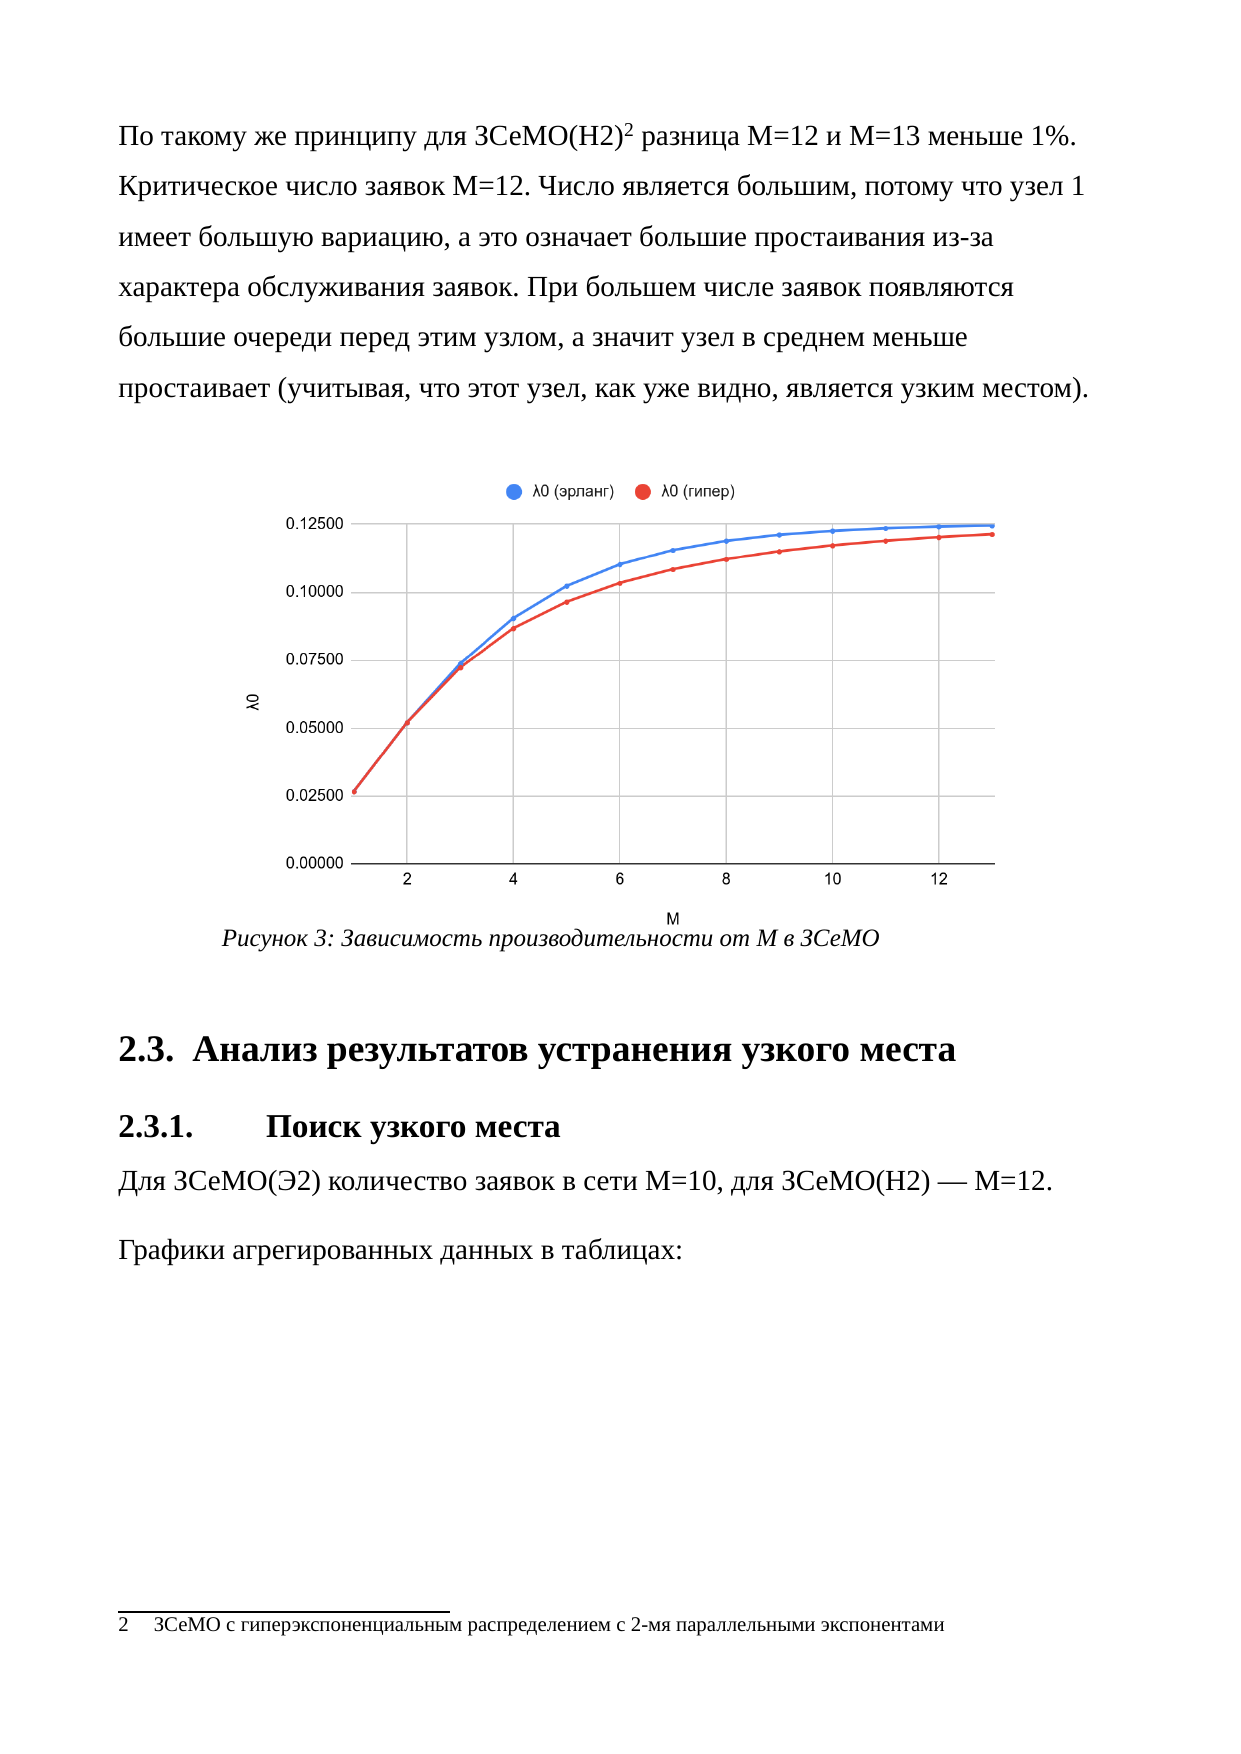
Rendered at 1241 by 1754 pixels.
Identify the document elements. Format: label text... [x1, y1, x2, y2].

subtitle Анализ результатов устранения узкого места [118, 1027, 1122, 1070]
text Графики агрегированных данных в таблицах: [118, 1232, 1122, 1265]
subtitle Поиск узкого места [118, 1106, 1122, 1144]
text Рисунок 3: Зависимость производительности от M в ЗСеМО [222, 932, 1018, 952]
text По такому же принципу для ЗСеМО(H2) разница M=12 и M=13 меньше 1%. Критическое число заявок M=12. Число является большим, потому что узел 1 имеет большую вариацию, а это означает большие простаивания из-за характера обслуживания заявок. При большем числе заявок появляются большие очереди перед этим узлом, а значит узел в среднем меньше простаивает (учитывая, что этот узел, как уже видно, является узким местом). [118, 118, 1122, 403]
text [222, 451, 1018, 473]
text Для ЗСеМО(Э2) количество заявок в сети M=10, для ЗСеМО(H2) — M=12. [118, 1163, 1122, 1197]
text ЗСеМО с гиперэкспоненциальным распределением с 2-мя параллельными экспонентами [118, 1612, 1122, 1636]
